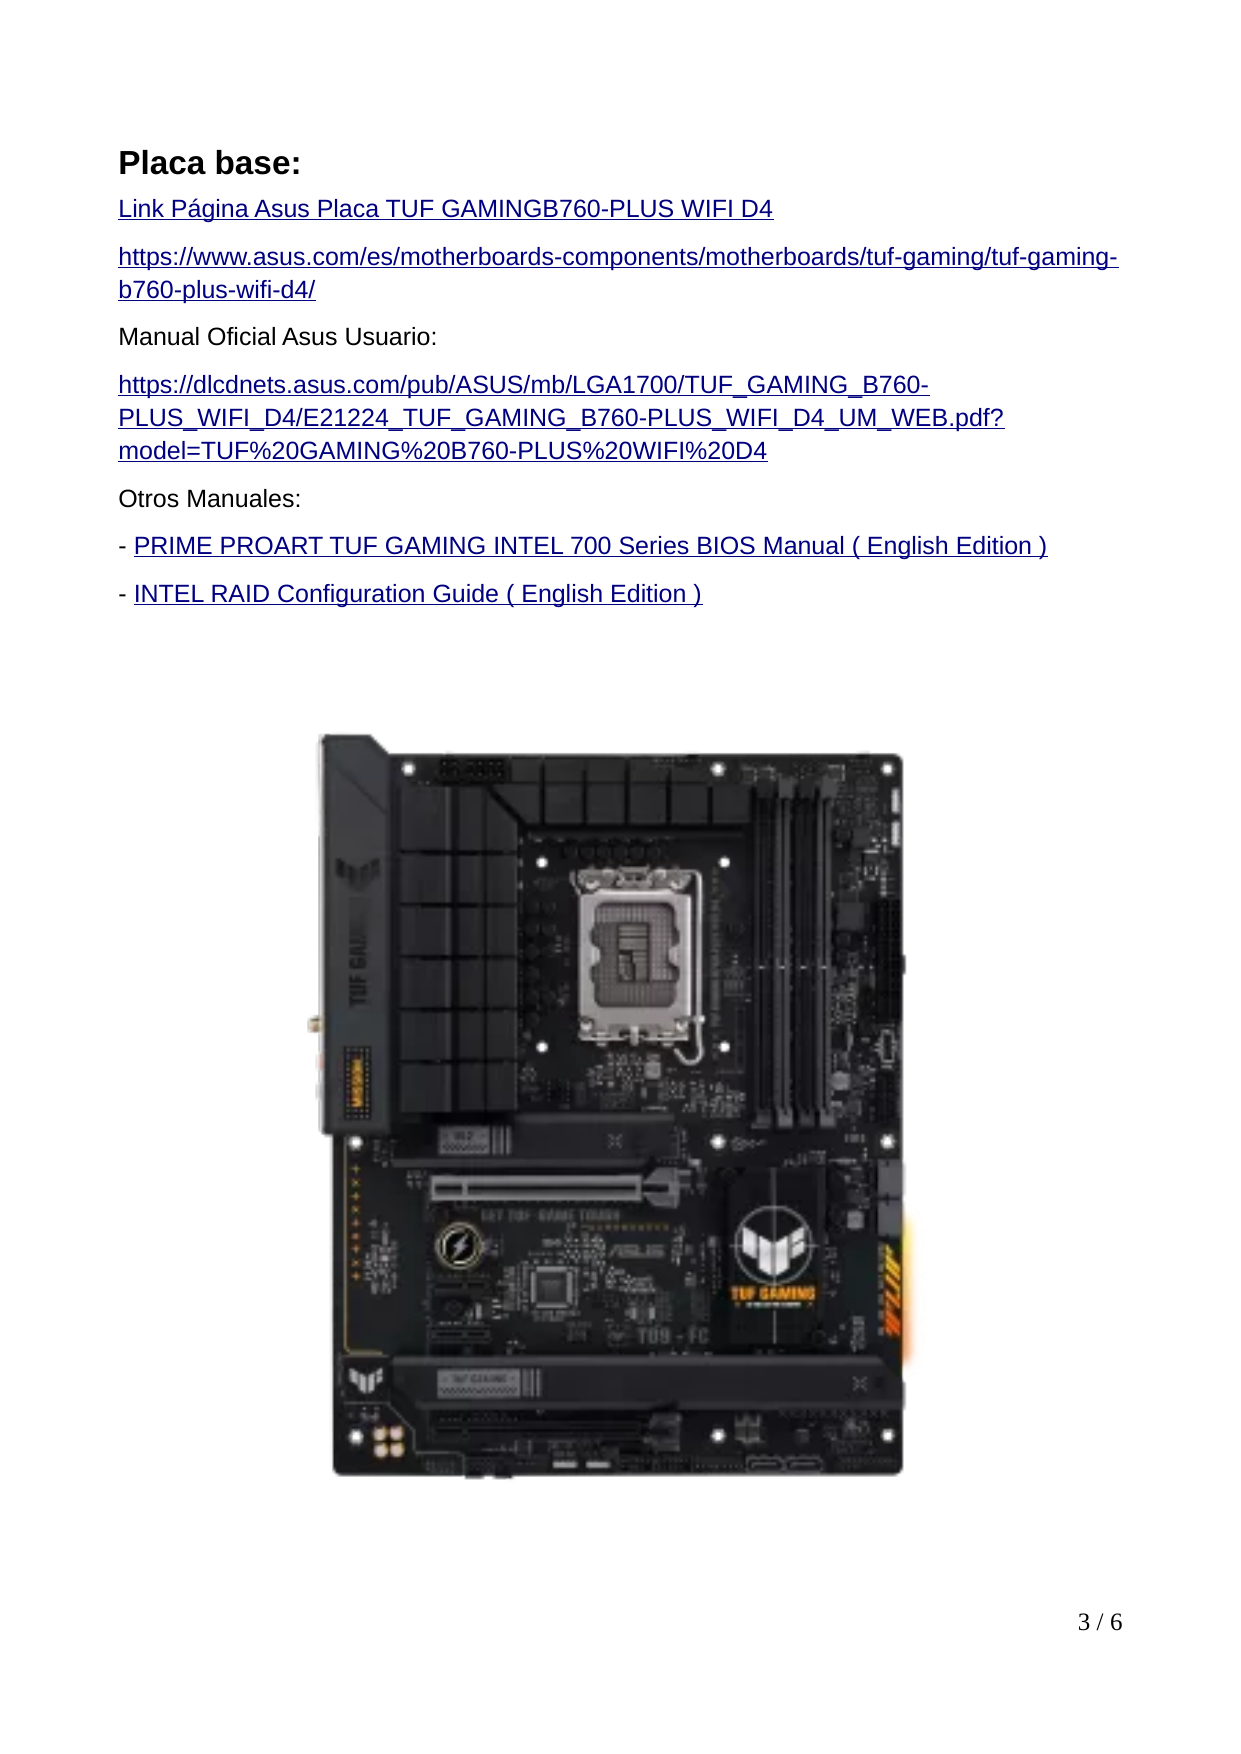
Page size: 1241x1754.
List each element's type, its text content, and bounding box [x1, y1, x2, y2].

text https://www.asus.com/es/motherboards-components/motherboards/tuf-gaming/tuf-gaming-b760-plus-wifi-d4/ [118, 242, 1122, 303]
text - INTEL RAID Configuration Guide ( English Edition ) [118, 579, 1122, 607]
text Link Página Asus Placa TUF GAMINGB760-PLUS WIFI D4 [118, 194, 1122, 223]
text https://dlcdnets.asus.com/pub/ASUS/mb/LGA1700/TUF_GAMING_B760-PLUS_WIFI_D4/E21224_TUF_GAMING_B760-PLUS_WIFI_D4_UM_WEB.pdf?model=TUF%20GAMING%20B760-PLUS%20WIFI%20D4 [118, 370, 1122, 465]
text - PRIME PROART TUF GAMING INTEL 700 Series BIOS Manual ( English Edition ) [118, 531, 1122, 560]
text Otros Manuales: [118, 483, 1122, 512]
text Manual Oficial Asus Usuario: [118, 322, 1122, 351]
picture [207, 694, 1033, 1521]
subtitle Placa base: [118, 143, 1122, 182]
